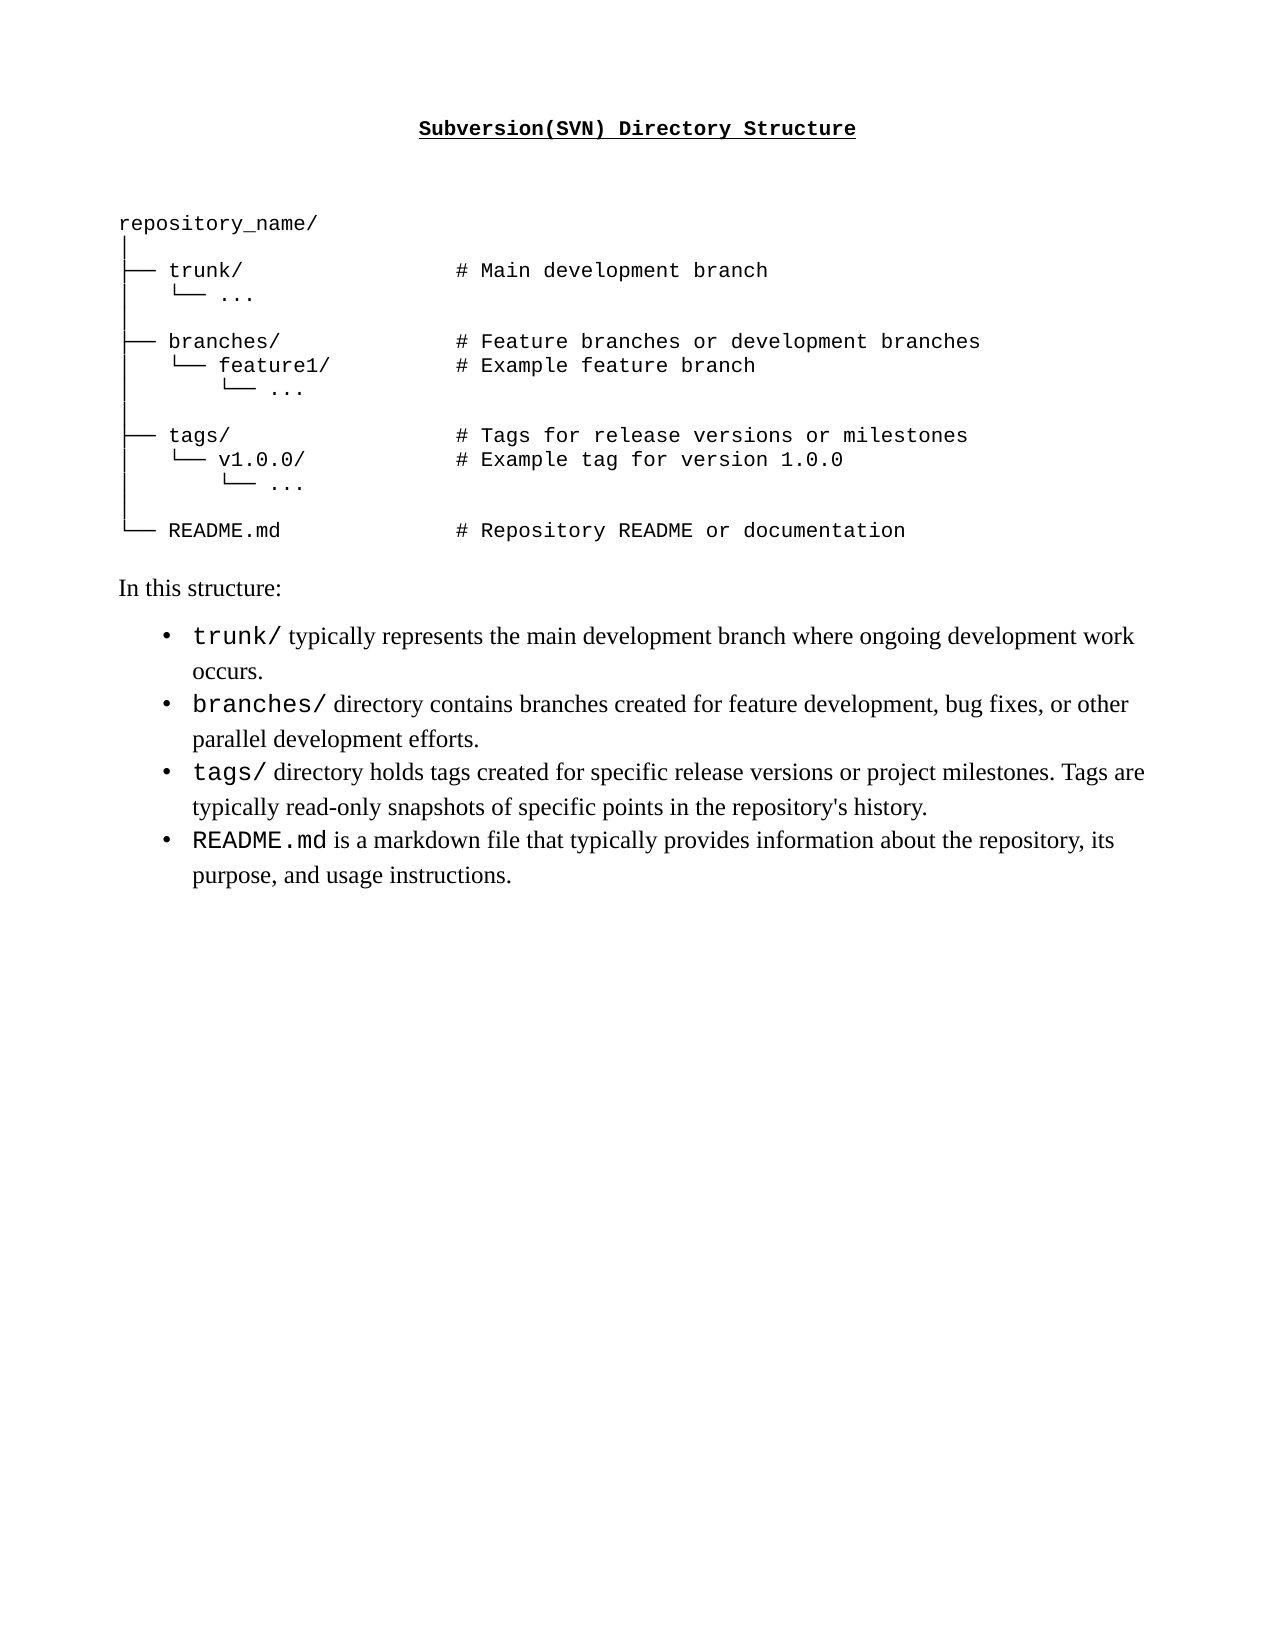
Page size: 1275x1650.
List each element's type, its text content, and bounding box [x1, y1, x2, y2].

text │ └── ... [125, 473, 1157, 496]
text │ └── ... [125, 284, 1157, 307]
text │ └── ... [118, 378, 1157, 402]
list trunk/ typically represents the main development branch where ongoing development work occurs. [162, 621, 1157, 685]
text │ [118, 496, 1157, 520]
text │ [118, 402, 124, 426]
list branches/ directory contains branches created for feature development, bug fixes, or other parallel development efforts. [162, 689, 1157, 753]
text │ └── feature1/ # Example feature branch [118, 354, 1157, 378]
text repository_name/ [118, 213, 1157, 236]
text │ [125, 402, 1157, 426]
text Subversion(SVN) Directory Structure [118, 118, 1157, 142]
text │ [118, 236, 1157, 260]
text └── README.md # Repository README or documentation [118, 520, 1157, 544]
text ├── tags/ # Tags for release versions or milestones [118, 426, 1157, 449]
text │ [118, 307, 1157, 331]
list tags/ directory holds tags created for specific release versions or project milestones. Tags are typically read-only snapshots of specific points in the repository's history. [162, 757, 1157, 821]
text │ └── v1.0.0/ # Example tag for version 1.0.0 [118, 449, 1157, 473]
text ├── trunk/ # Main development branch [118, 260, 1157, 284]
text ├── branches/ # Feature branches or development branches [125, 331, 1157, 354]
text In this structure: [118, 573, 1157, 602]
list README.md is a markdown file that typically provides information about the repository, its purpose, and usage instructions. [162, 825, 1157, 889]
